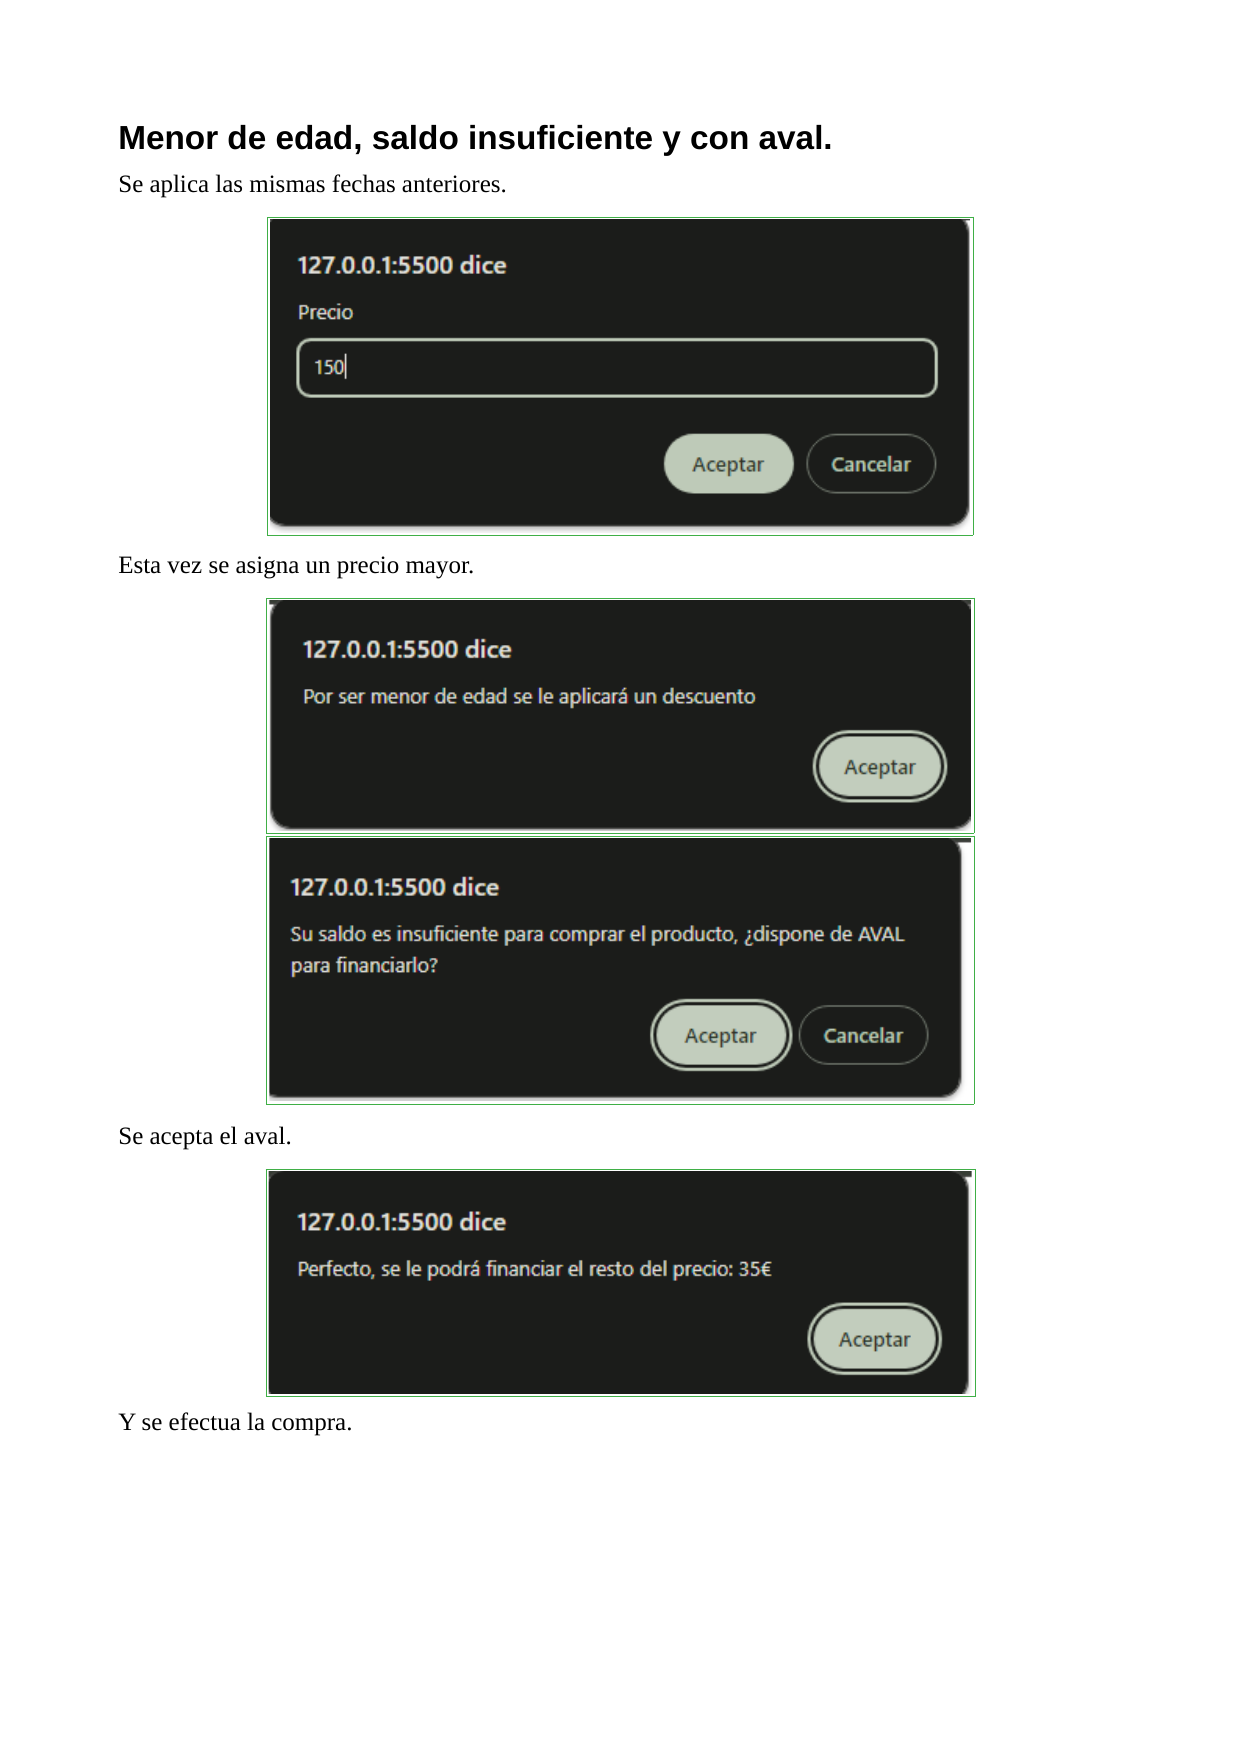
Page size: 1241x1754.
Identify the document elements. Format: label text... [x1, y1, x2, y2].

text Se aplica las mismas fechas anteriores. [118, 169, 1122, 198]
picture [270, 219, 970, 533]
picture [269, 600, 971, 831]
text Esta vez se asigna un precio mayor. [118, 550, 1122, 579]
picture [268, 1171, 972, 1394]
picture [269, 838, 971, 1101]
subtitle Menor de edad, saldo insuficiente y con aval. [118, 118, 1122, 157]
text Se acepta el aval. [118, 1121, 1122, 1150]
text Y se efectua la compra. [118, 1407, 1122, 1436]
